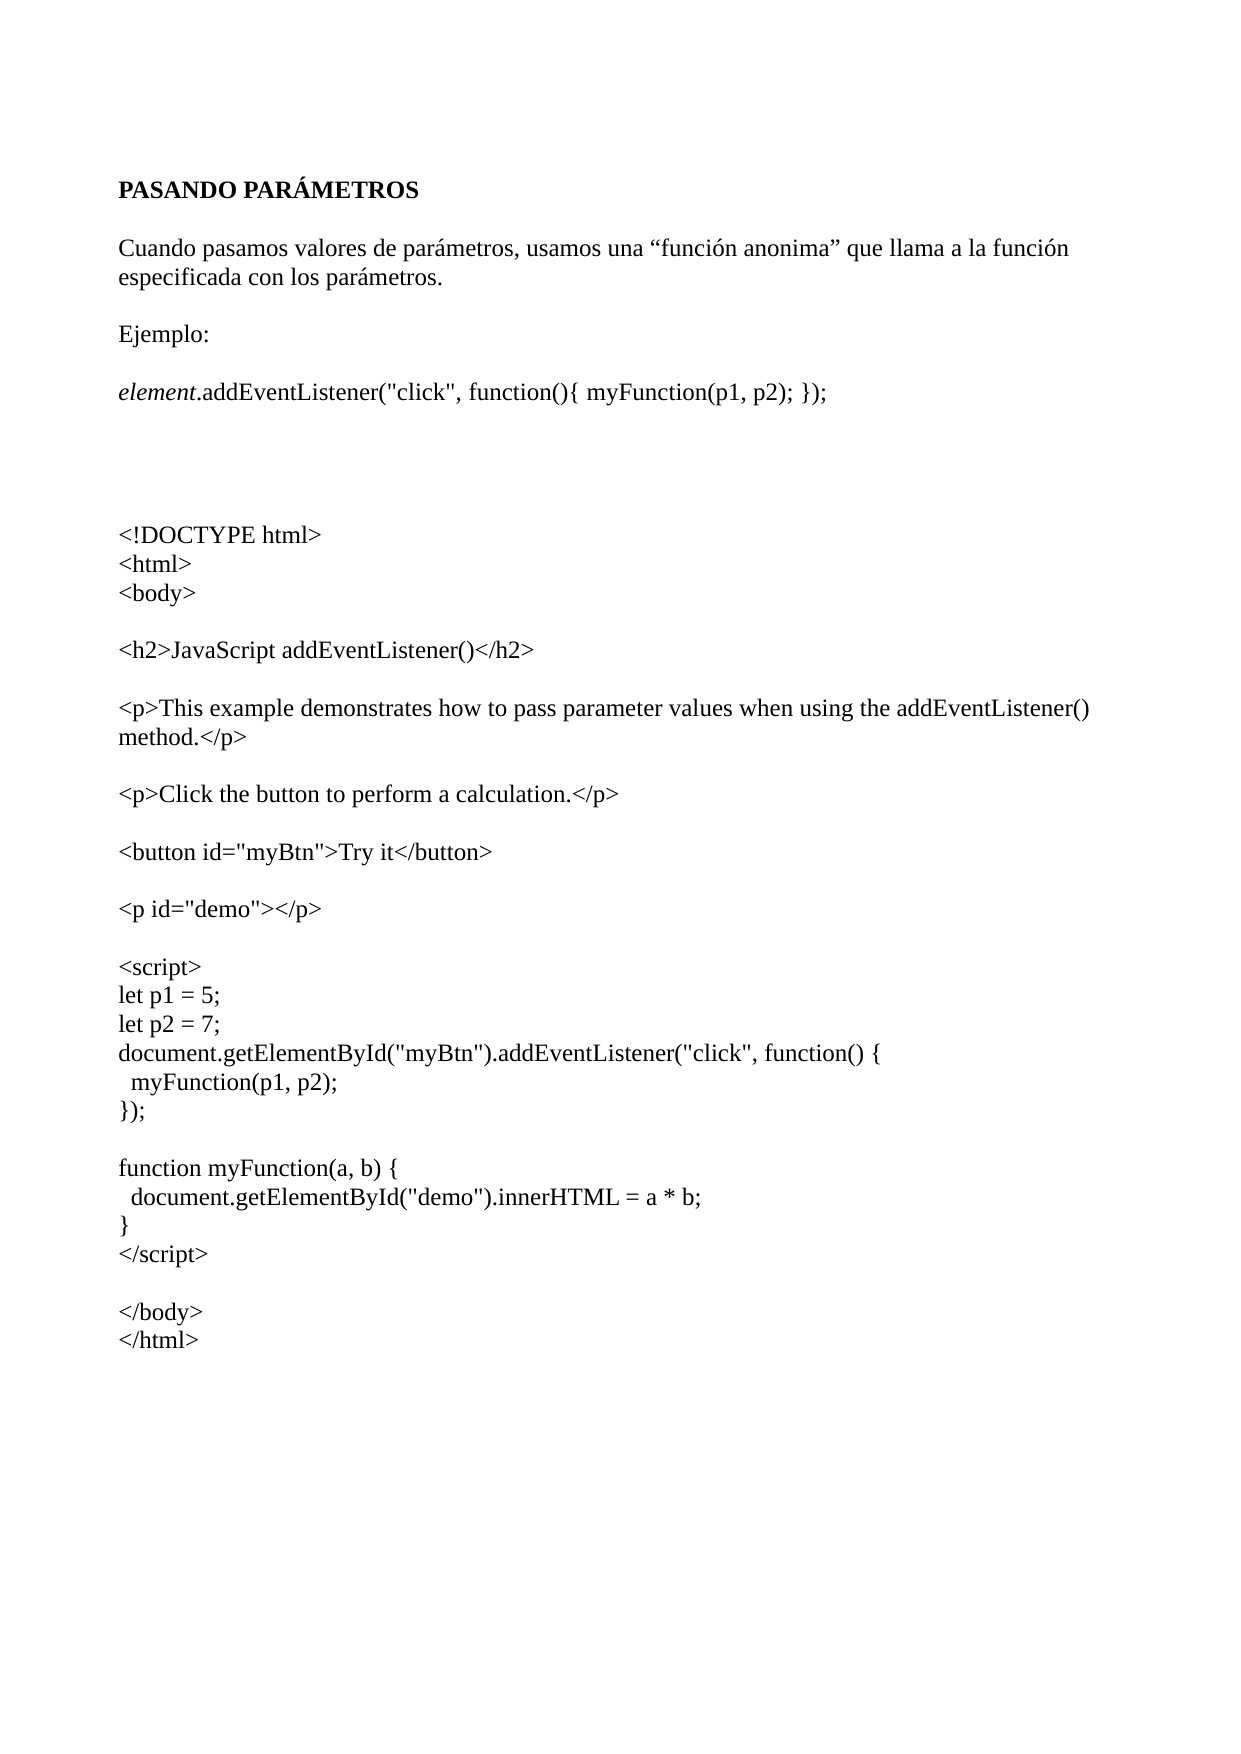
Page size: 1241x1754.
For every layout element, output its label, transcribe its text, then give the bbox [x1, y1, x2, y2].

text </html> [118, 1326, 1122, 1354]
text <p>Click the button to perform a calculation.</p> [118, 779, 1122, 808]
text } [118, 1211, 1122, 1239]
text <p id="demo"></p> [118, 894, 1122, 923]
text <!DOCTYPE html> [118, 521, 1122, 549]
text }); [118, 1096, 1122, 1124]
text <html> [118, 549, 1122, 578]
text Ejemplo: [118, 319, 1122, 348]
text document.getElementById("myBtn").addEventListener("click", function() { [118, 1038, 1122, 1067]
text </body> [118, 1297, 1122, 1326]
text <body> [118, 578, 1122, 607]
text <p>This example demonstrates how to pass parameter values when using the addEventListener() method.</p> [118, 693, 1122, 751]
text </script> [118, 1239, 1122, 1268]
text let p2 = 7; [118, 1009, 1122, 1038]
text function myFunction(a, b) { [118, 1153, 1122, 1182]
text document.getElementById("demo").innerHTML = a * b; [118, 1182, 1122, 1211]
text <h2>JavaScript addEventListener()</h2> [118, 636, 1122, 664]
text PASANDO PARÁMETROS [118, 176, 1122, 204]
text myFunction(p1, p2); [118, 1067, 1122, 1096]
text Cuando pasamos valores de parámetros, usamos una “función anonima” que llama a la función especificada con los parámetros. [118, 233, 1122, 291]
text <button id="myBtn">Try it</button> [118, 837, 1122, 866]
text element.addEventListener("click", function(){ myFunction(p1, p2); }); [118, 377, 1122, 406]
text let p1 = 5; [118, 981, 1122, 1009]
text <script> [118, 952, 1122, 981]
